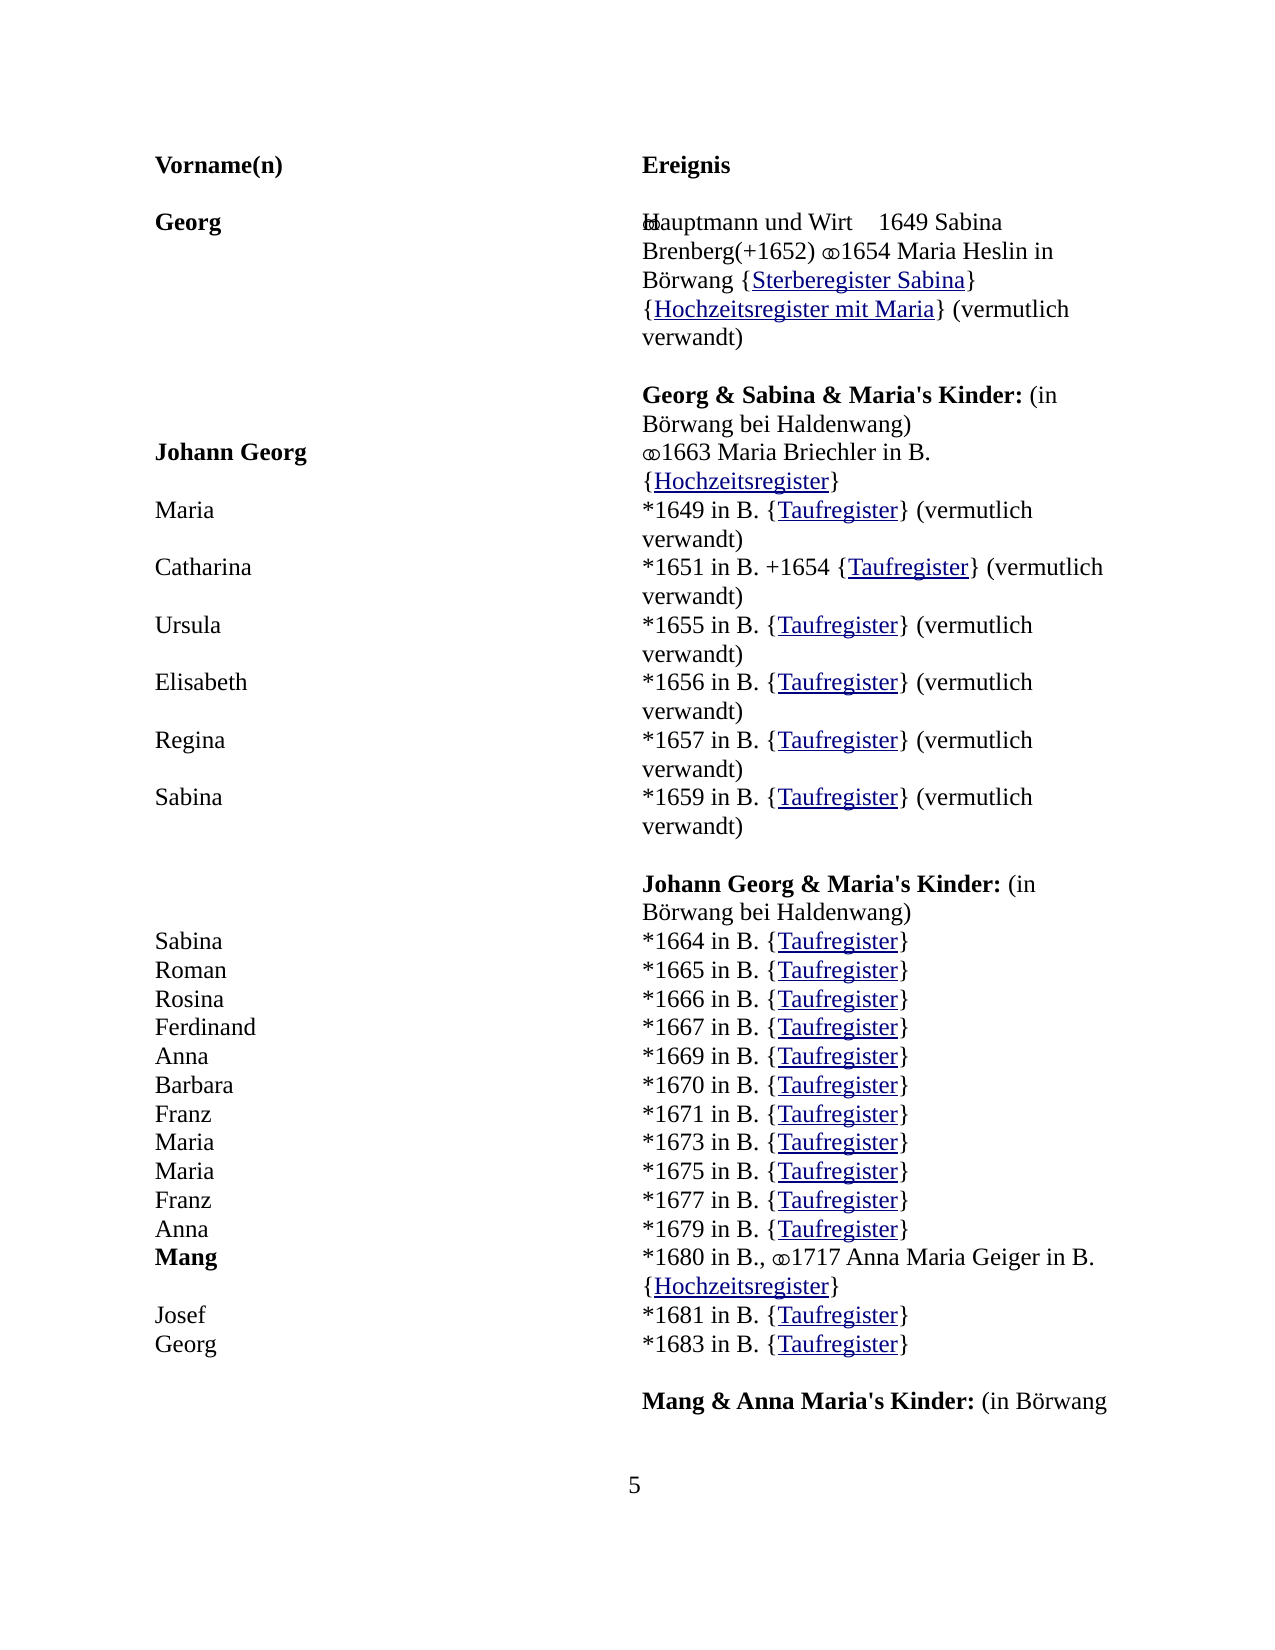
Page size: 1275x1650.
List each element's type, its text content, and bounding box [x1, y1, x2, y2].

table_cell *1659 in B. {Taufregister} (vermutlich verwandt) [638, 783, 1125, 840]
table_cell *1655 in B. {Taufregister} (vermutlich verwandt) [638, 610, 1125, 667]
table_cell [150, 179, 637, 207]
table_cell Josef [150, 1300, 637, 1329]
table_cell *1665 in B. {Taufregister} [638, 955, 1125, 984]
table_header Vorname(n) [150, 150, 637, 179]
table_cell [638, 179, 1125, 207]
table_cell *1673 in B. {Taufregister} [638, 1128, 1125, 1156]
table_cell Franz [150, 1099, 637, 1127]
table_cell [638, 840, 1125, 869]
table_cell [150, 1358, 637, 1386]
table_cell Ferdinand [150, 1013, 637, 1041]
table_cell *1677 in B. {Taufregister} [638, 1185, 1125, 1214]
table_cell Sabina [150, 783, 637, 840]
table_cell [150, 380, 637, 437]
table_cell ⚭1663 Maria Briechler in B. {Hochzeitsregister} [638, 438, 1125, 495]
table_cell [150, 840, 637, 869]
table_cell Johann Georg [150, 438, 637, 495]
table_cell Regina [150, 725, 637, 782]
table_cell *1675 in B. {Taufregister} [638, 1156, 1125, 1185]
table_cell *1683 in B. {Taufregister} [638, 1329, 1125, 1357]
table_cell Rosina [150, 984, 637, 1012]
table_cell Barbara [150, 1070, 637, 1099]
table_cell Anna [150, 1041, 637, 1070]
table_cell [150, 869, 637, 926]
table_cell Maria [150, 495, 637, 552]
table_cell Anna [150, 1214, 637, 1242]
table_cell *1666 in B. {Taufregister} [638, 984, 1125, 1012]
table_cell *1657 in B. {Taufregister} (vermutlich verwandt) [638, 725, 1125, 782]
table_cell Franz [150, 1185, 637, 1214]
table_cell *1680 in B., ⚭1717 Anna Maria Geiger in B. {Hochzeitsregister} [638, 1243, 1125, 1300]
table_cell *1670 in B. {Taufregister} [638, 1070, 1125, 1099]
table_cell *1667 in B. {Taufregister} [638, 1013, 1125, 1041]
table_cell *1669 in B. {Taufregister} [638, 1041, 1125, 1070]
table_cell *1664 in B. {Taufregister} [638, 926, 1125, 955]
table_cell *1681 in B. {Taufregister} [638, 1300, 1125, 1329]
table_cell Elisabeth [150, 668, 637, 725]
table_header Ereignis [638, 150, 1125, 179]
table_cell Georg [150, 1329, 637, 1357]
table_cell Mang & Anna Maria's Kinder: (in Börwang [638, 1386, 1125, 1415]
table_cell *1656 in B. {Taufregister} (vermutlich verwandt) [638, 668, 1125, 725]
table_cell *1651 in B. +1654 {Taufregister} (vermutlich verwandt) [638, 553, 1125, 610]
table_cell 🔨Hauptmann und Wirt ⚭1649 Sabina Brenberg(+1652) ⚭1654 Maria Heslin in Börwang {Sterberegister Sabina} {Hochzeitsregister mit Maria} (vermutlich verwandt) [638, 208, 1125, 351]
table_cell Maria [150, 1128, 637, 1156]
table_cell Johann Georg & Maria's Kinder: (in Börwang bei Haldenwang) [638, 869, 1125, 926]
table_cell Maria [150, 1156, 637, 1185]
table_cell [150, 351, 637, 380]
table_cell Georg [150, 208, 637, 351]
table_cell Mang [150, 1243, 637, 1300]
table_cell [638, 351, 1125, 380]
table_cell *1679 in B. {Taufregister} [638, 1214, 1125, 1242]
table_cell Georg & Sabina & Maria's Kinder: (in Börwang bei Haldenwang) [638, 380, 1125, 437]
table_cell [150, 1386, 637, 1415]
table_cell Ursula [150, 610, 637, 667]
table_cell [638, 1358, 1125, 1386]
table_cell *1649 in B. {Taufregister} (vermutlich verwandt) [638, 495, 1125, 552]
table_cell Sabina [150, 926, 637, 955]
table_cell Catharina [150, 553, 637, 610]
table_cell Roman [150, 955, 637, 984]
table_cell *1671 in B. {Taufregister} [638, 1099, 1125, 1127]
